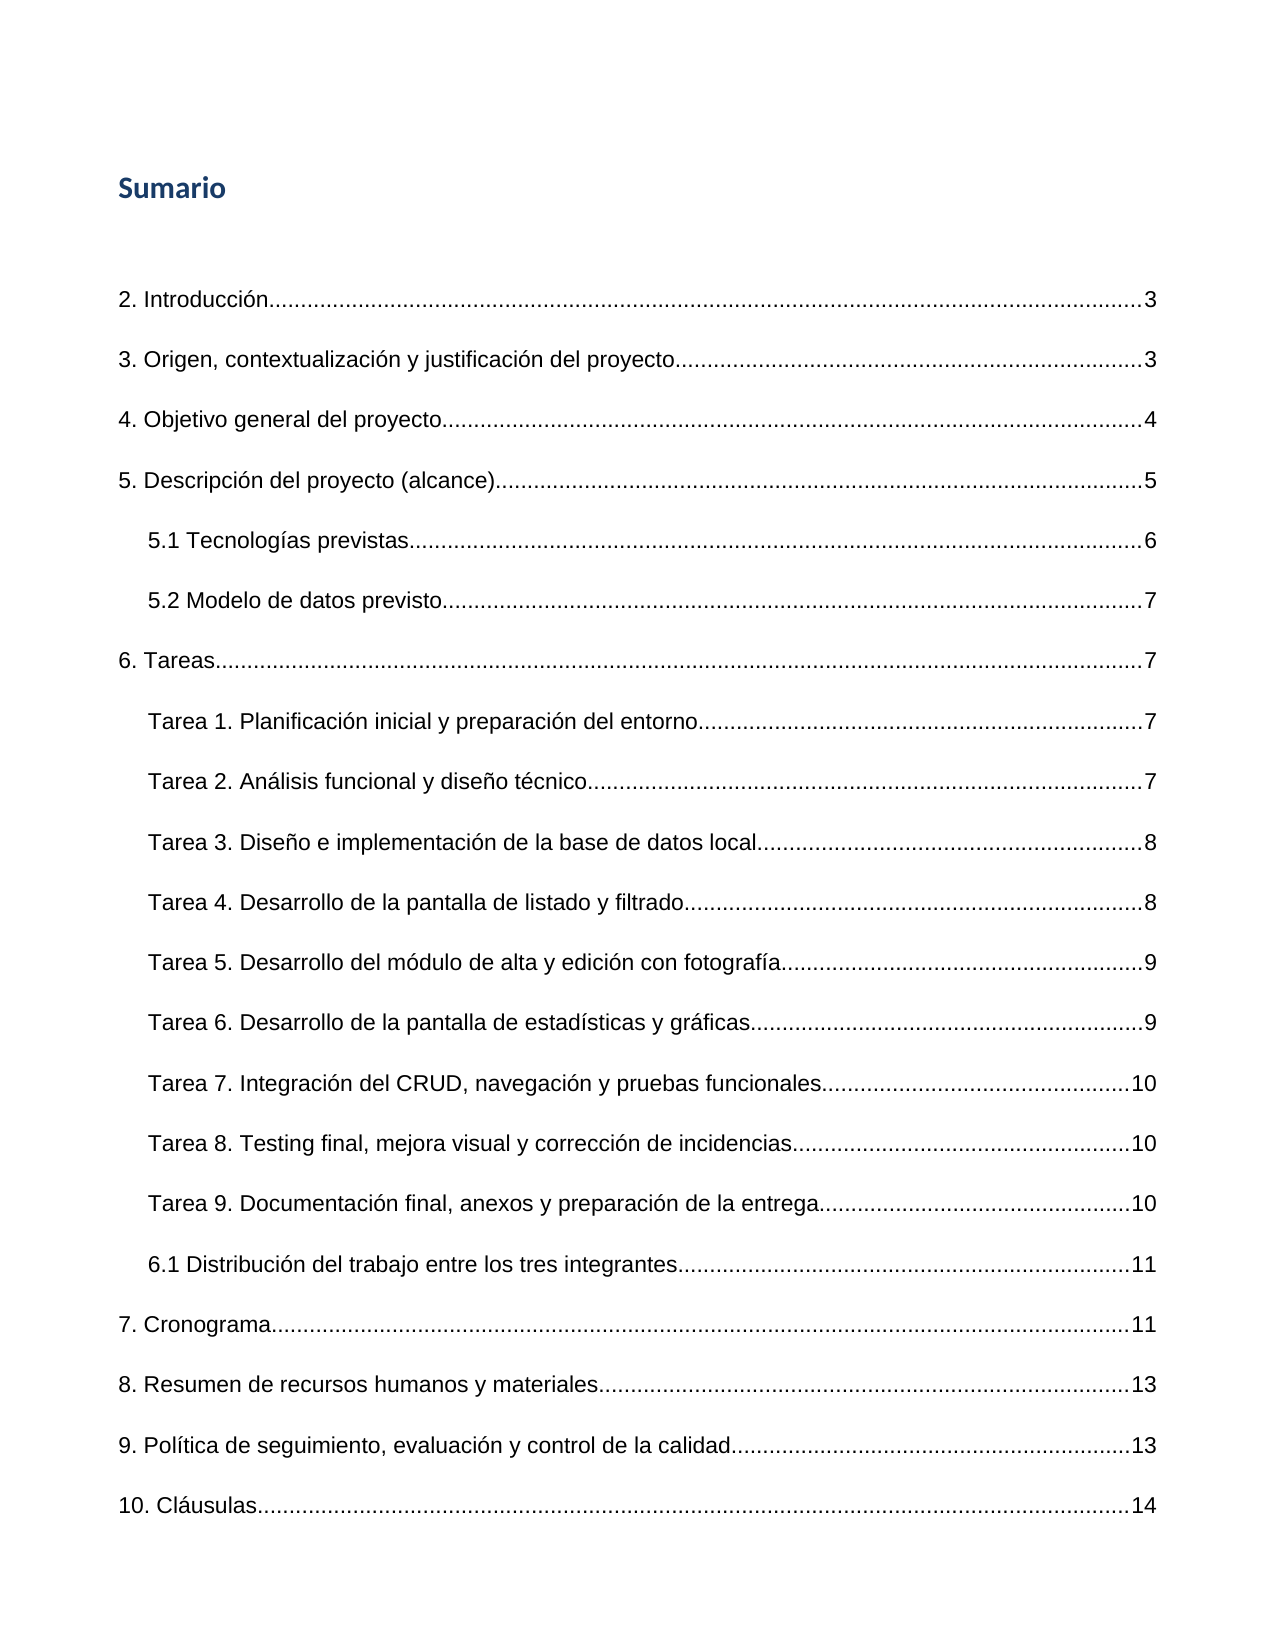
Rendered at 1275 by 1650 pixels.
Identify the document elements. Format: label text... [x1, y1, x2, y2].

text Tarea 7. Integración del CRUD, navegación y pruebas funcionales 10 [148, 1070, 1157, 1096]
text Tarea 8. Testing final, mejora visual y corrección de incidencias 10 [148, 1130, 1157, 1156]
text 5.1 Tecnologías previstas 6 [148, 527, 1157, 553]
text 10. Cláusulas 14 [118, 1492, 1157, 1518]
text 5. Descripción del proyecto (alcance) 5 [118, 467, 1157, 493]
text 8. Resumen de recursos humanos y materiales 13 [118, 1371, 1157, 1398]
text Tarea 2. Análisis funcional y diseño técnico 7 [148, 768, 1157, 794]
text 5.2 Modelo de datos previsto 7 [148, 587, 1157, 613]
text Tarea 9. Documentación final, anexos y preparación de la entrega 10 [148, 1190, 1157, 1217]
text 4. Objetivo general del proyecto 4 [118, 406, 1157, 433]
text Tarea 5. Desarrollo del módulo de alta y edición con fotografía 9 [148, 949, 1157, 975]
text 3. Origen, contextualización y justificación del proyecto 3 [118, 346, 1157, 372]
text 6.1 Distribución del trabajo entre los tres integrantes 11 [148, 1251, 1157, 1277]
text 2. Introducción 3 [118, 286, 1157, 312]
text 9. Política de seguimiento, evaluación y control de la calidad 13 [118, 1432, 1157, 1458]
text Tarea 1. Planificación inicial y preparación del entorno 7 [148, 708, 1157, 734]
text Tarea 4. Desarrollo de la pantalla de listado y filtrado 8 [148, 889, 1157, 915]
text 7. Cronograma 11 [118, 1311, 1157, 1337]
text Tarea 3. Diseño e implementación de la base de datos local 8 [148, 828, 1157, 855]
text 6. Tareas 7 [118, 647, 1157, 674]
subtitle Sumario [118, 168, 1157, 206]
text Tarea 6. Desarrollo de la pantalla de estadísticas y gráficas 9 [148, 1009, 1157, 1036]
